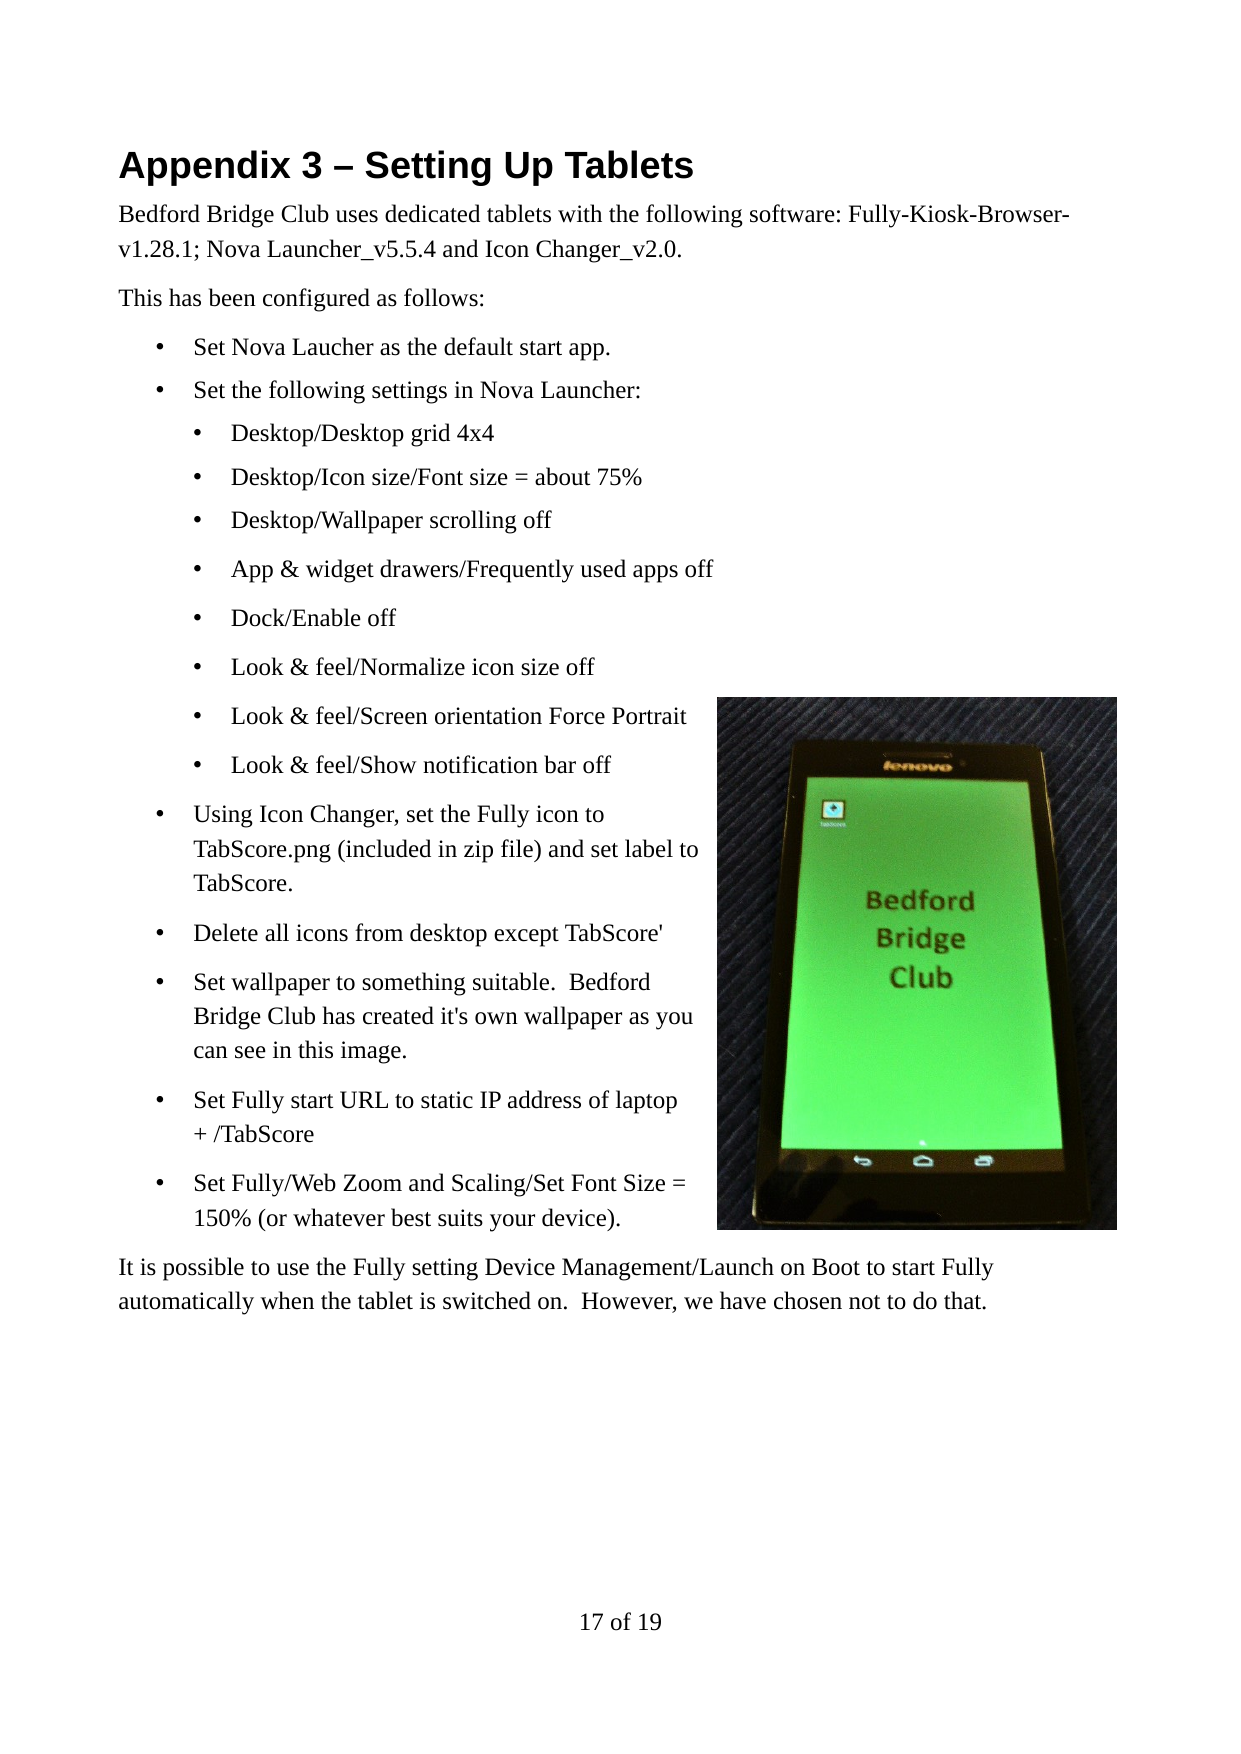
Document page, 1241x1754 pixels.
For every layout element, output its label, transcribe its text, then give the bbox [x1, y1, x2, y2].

list Set Nova Laucher as the default start app. [156, 332, 1122, 361]
picture [717, 697, 1117, 1230]
list Dock/Enable off [193, 603, 1122, 632]
list Set Fully/Web Zoom and Scaling/Set Font Size = 150% (or whatever best suits your device). [156, 1168, 1122, 1231]
list Desktop/Desktop grid 4x4 [193, 418, 1122, 447]
list Delete all icons from desktop except TabScore' [156, 918, 717, 946]
list Set the following settings in Nova Launcher: [156, 375, 1122, 404]
list App & widget drawers/Frequently used apps off [193, 554, 1122, 583]
list Set wallpaper to something suitable. Bedford Bridge Club has created it's own wallpaper as you can see in this image. [156, 967, 717, 1064]
list Desktop/Icon size/Font size = about 75% [193, 462, 1122, 491]
list Set Fully start URL to static IP address of laptop + /TabScore [156, 1085, 717, 1148]
list Look & feel/Screen orientation Force Portrait [193, 701, 717, 730]
text It is possible to use the Fully setting Device Management/Launch on Boot to start Fully automatically when the tablet is switched on. However, we have chosen not to do that. [118, 1252, 1122, 1315]
list Using Icon Changer, set the Fully icon to TabScore.png (included in zip file) and set label to TabScore. [156, 799, 717, 897]
text Bedford Bridge Club uses dedicated tablets with the following software: Fully-Kiosk-Browser-v1.28.1; Nova Launcher_v5.5.4 and Icon Changer_v2.0. [118, 199, 1122, 262]
list Desktop/Wallpaper scrolling off [193, 505, 1122, 534]
subtitle Appendix 3 – Setting Up Tablets [118, 143, 1122, 187]
list Look & feel/Normalize icon size off [193, 652, 1122, 681]
text This has been configured as follows: [118, 283, 1122, 312]
list Look & feel/Show notification bar off [193, 751, 717, 779]
